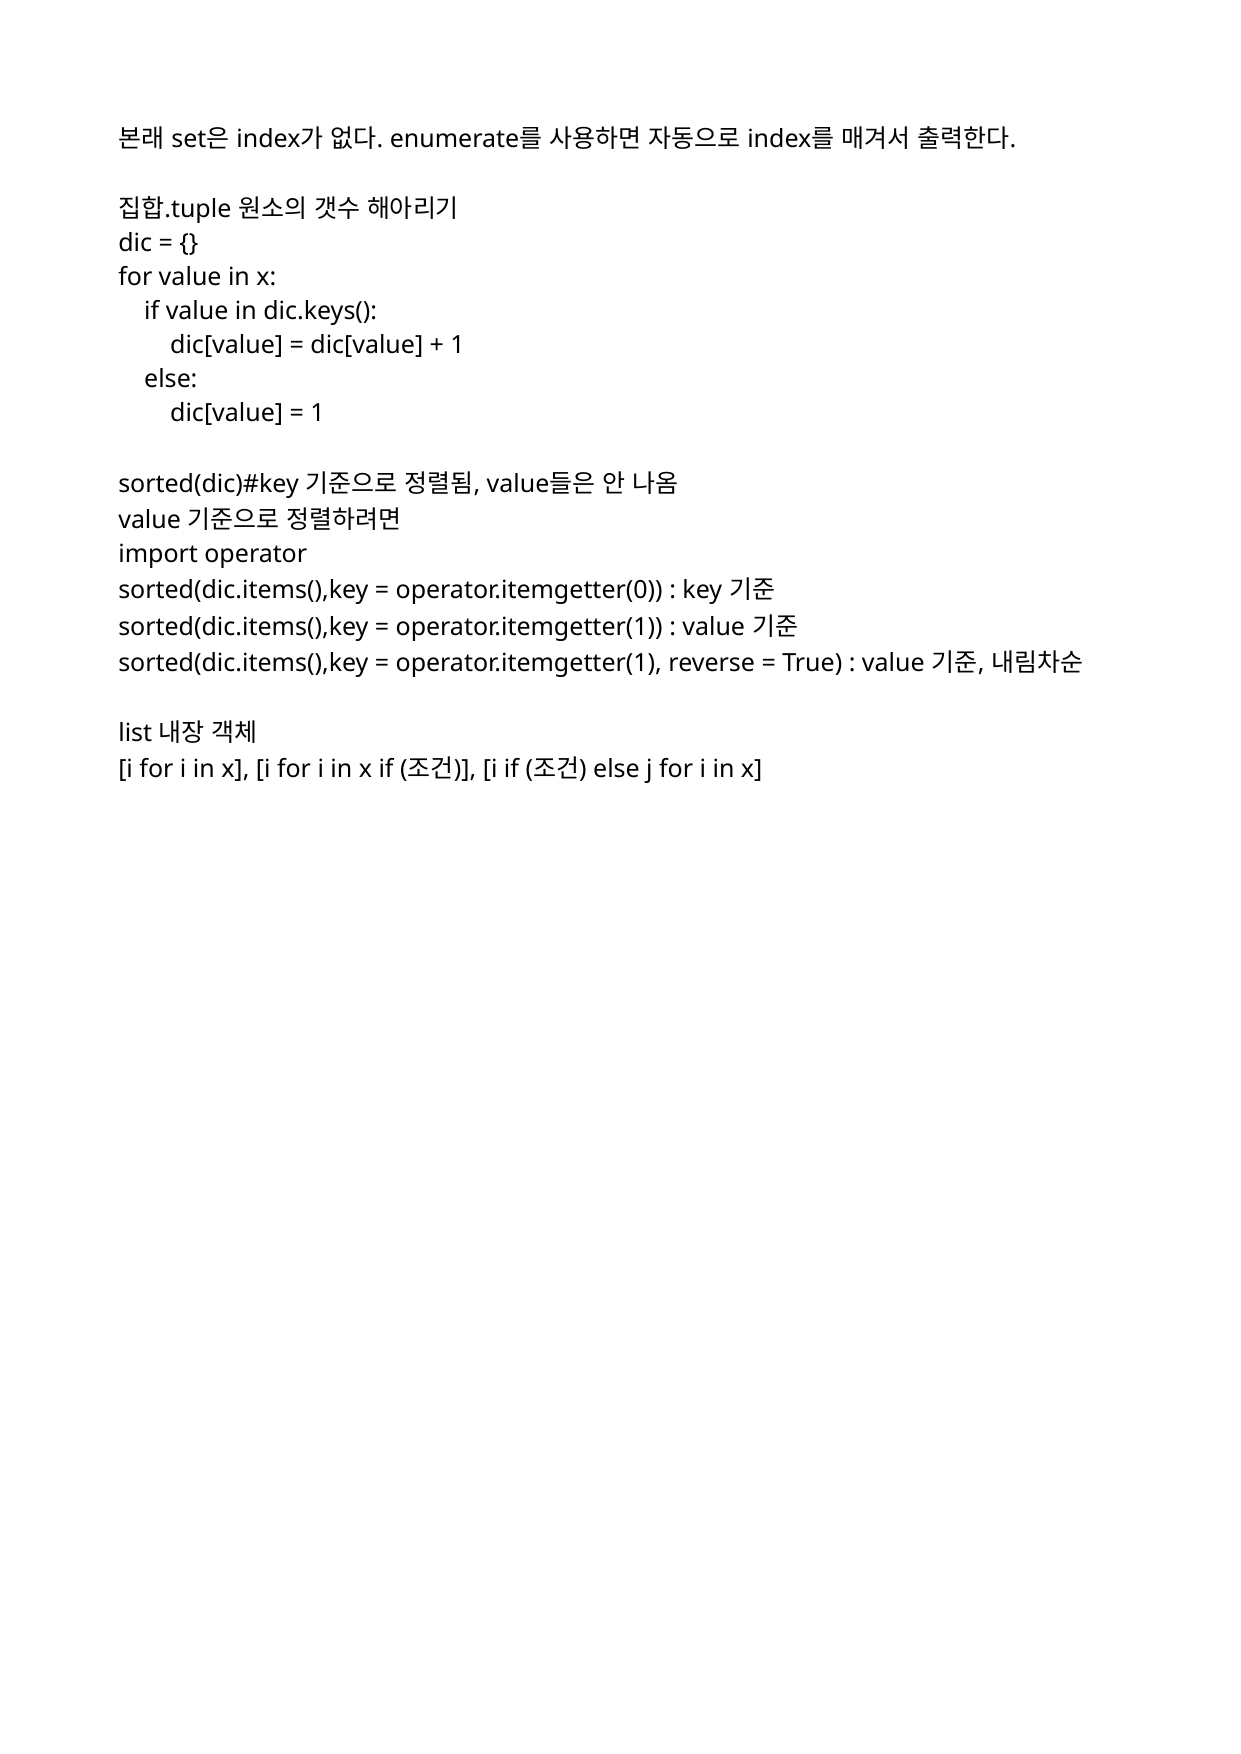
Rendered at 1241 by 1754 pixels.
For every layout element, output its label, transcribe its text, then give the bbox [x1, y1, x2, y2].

text dic[value] = dic[value] + 1 [118, 327, 1122, 361]
text dic[value] = 1 [118, 395, 1122, 429]
text for value in x: [118, 259, 1122, 293]
text [i for i in x], [i for i in x if (조건)], [i if (조건) else j for i in x] [118, 749, 1122, 785]
text sorted(dic.items(),key = operator.itemgetter(1)) : value 기준 [118, 606, 1122, 642]
text sorted(dic.items(),key = operator.itemgetter(0)) : key 기준 [118, 570, 1122, 606]
text else: [118, 361, 1122, 395]
text 본래 set은 index가 없다. enumerate를 사용하면 자동으로 index를 매겨서 출력한다. [118, 118, 1122, 154]
text dic = {} [118, 225, 1122, 259]
text 집합.tuple 원소의 갯수 해아리기 [118, 188, 1122, 225]
text sorted(dic)#key 기준으로 정렬됨, value들은 안 나옴 [118, 463, 1122, 499]
text sorted(dic.items(),key = operator.itemgetter(1), reverse = True) : value 기준, 내림차순 [118, 642, 1122, 678]
text import operator [118, 536, 1122, 570]
text list 내장 객체 [118, 712, 1122, 749]
text value 기준으로 정렬하려면 [118, 499, 1122, 536]
text if value in dic.keys(): [118, 293, 1122, 327]
